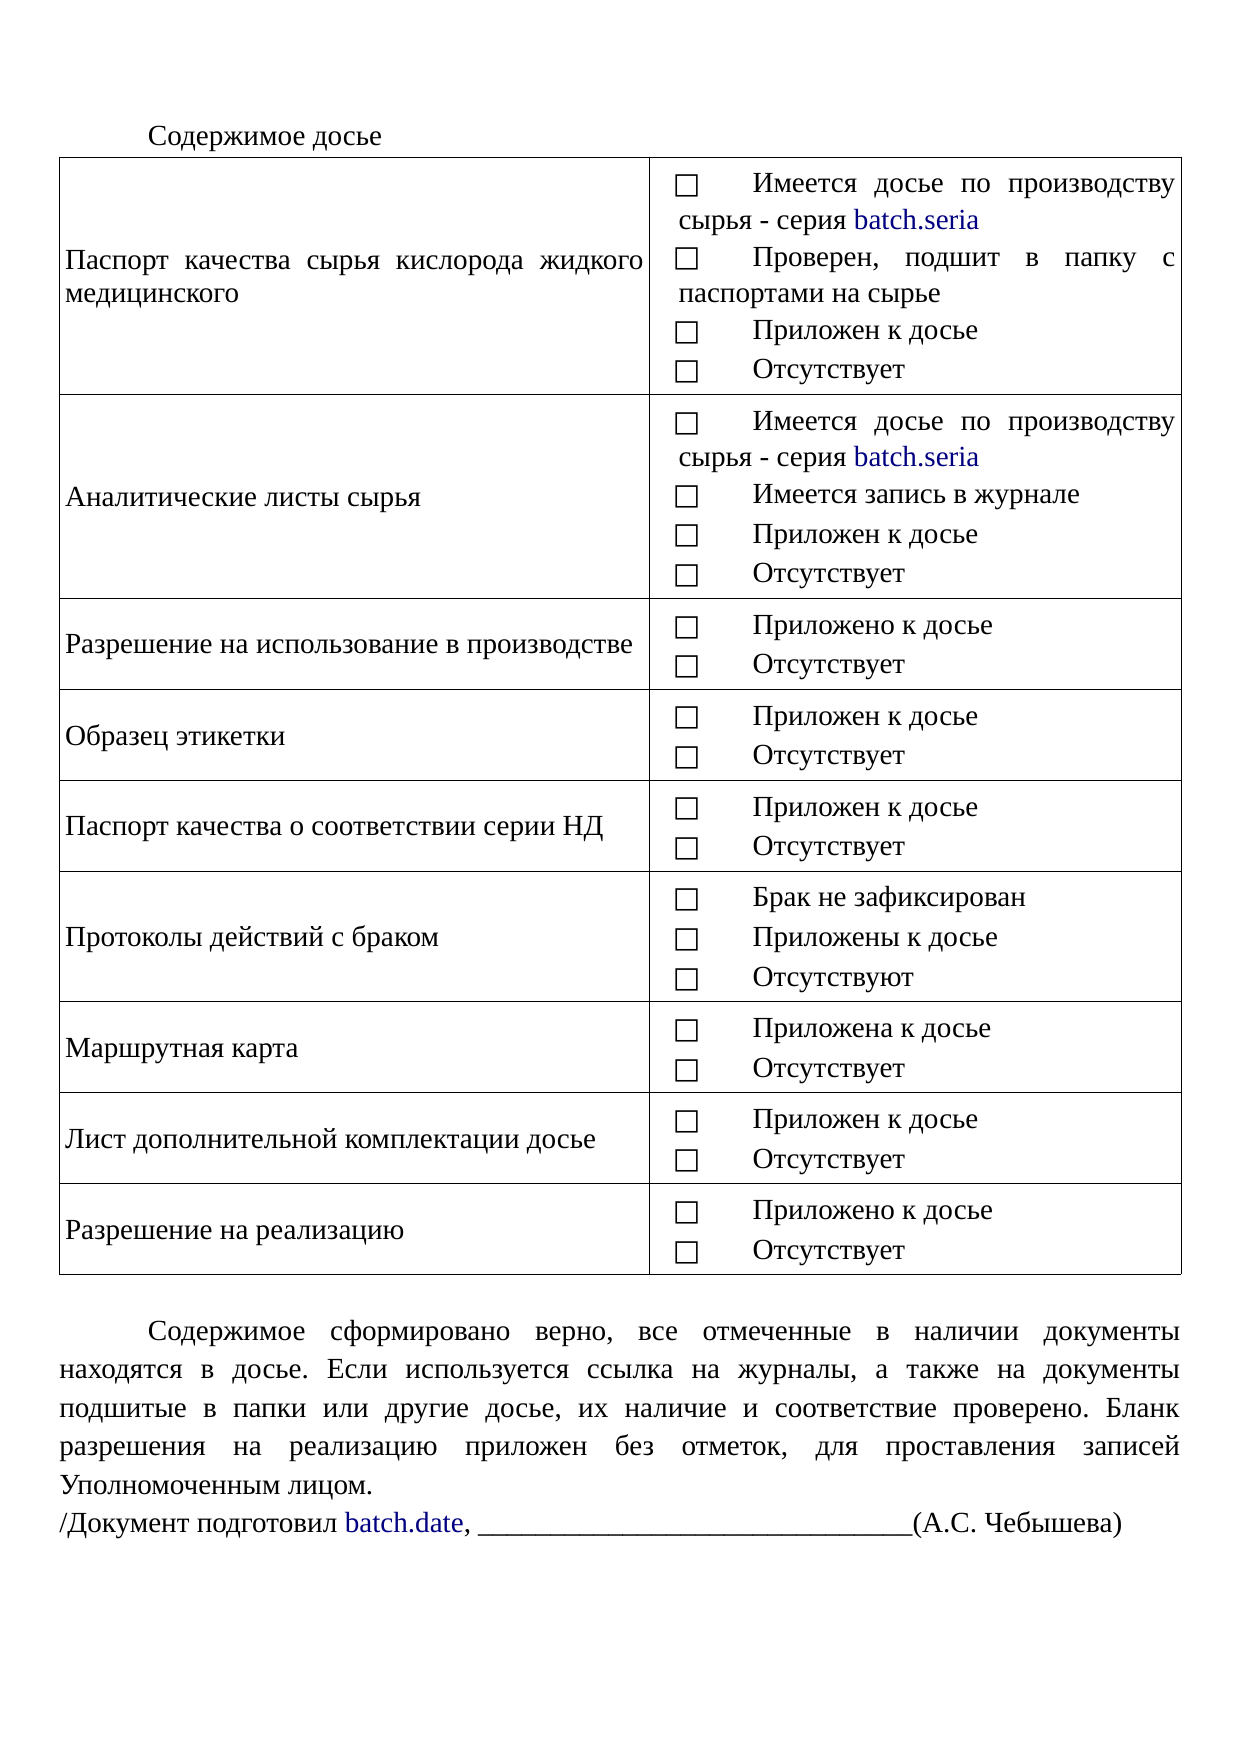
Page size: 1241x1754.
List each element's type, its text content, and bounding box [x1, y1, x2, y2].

text /Документ подготовил batch.date, (А.С. Чебышева) [59, 1506, 1181, 1539]
table_cell Разрешение на реализацию [60, 1184, 649, 1274]
table_cell Приложено к досье Отсутствует [650, 1184, 1181, 1274]
table_header Паспорт качества сырья кислорода жидкого медицинского [60, 158, 649, 394]
text Содержимое сформировано верно, все отмеченные в наличии документы находятся в досье. Если используется ссылка на журналы, а также на документы подшитые в папки или другие досье, их наличие и соответствие проверено. Бланк разрешения на реализацию приложен без отметок, для проставления записей Уполномоченным лицом. [59, 1313, 1181, 1501]
table_cell Паспорт качества о соответствии серии НД [60, 781, 649, 871]
table_cell Приложена к досье Отсутствует [650, 1002, 1181, 1092]
text Содержимое досье [59, 118, 1181, 152]
table_cell Лист дополнительной комплектации досье [60, 1093, 649, 1183]
table_cell Приложено к досье Отсутствует [650, 599, 1181, 689]
table_cell Маршрутная карта [60, 1002, 649, 1092]
table_cell Имеется досье по производству сырья - серия batch.seria Имеется запись в журнале Приложен к досье Отсутствует [650, 395, 1181, 598]
table_cell Разрешение на использование в производстве [60, 599, 649, 689]
table_cell Аналитические листы сырья [60, 395, 649, 598]
table_header Имеется досье по производству сырья - серия batch.seria Проверен, подшит в папку с паспортами на сырье Приложен к досье Отсутствует [650, 158, 1181, 394]
table_cell Протоколы действий с браком [60, 872, 649, 1001]
table_cell Приложен к досье Отсутствует [650, 690, 1181, 780]
table_cell Образец этикетки [60, 690, 649, 780]
table_cell Приложен к досье Отсутствует [650, 1093, 1181, 1183]
table_cell Приложен к досье Отсутствует [650, 781, 1181, 871]
table_cell Брак не зафиксирован Приложены к досье Отсутствуют [650, 872, 1181, 1001]
